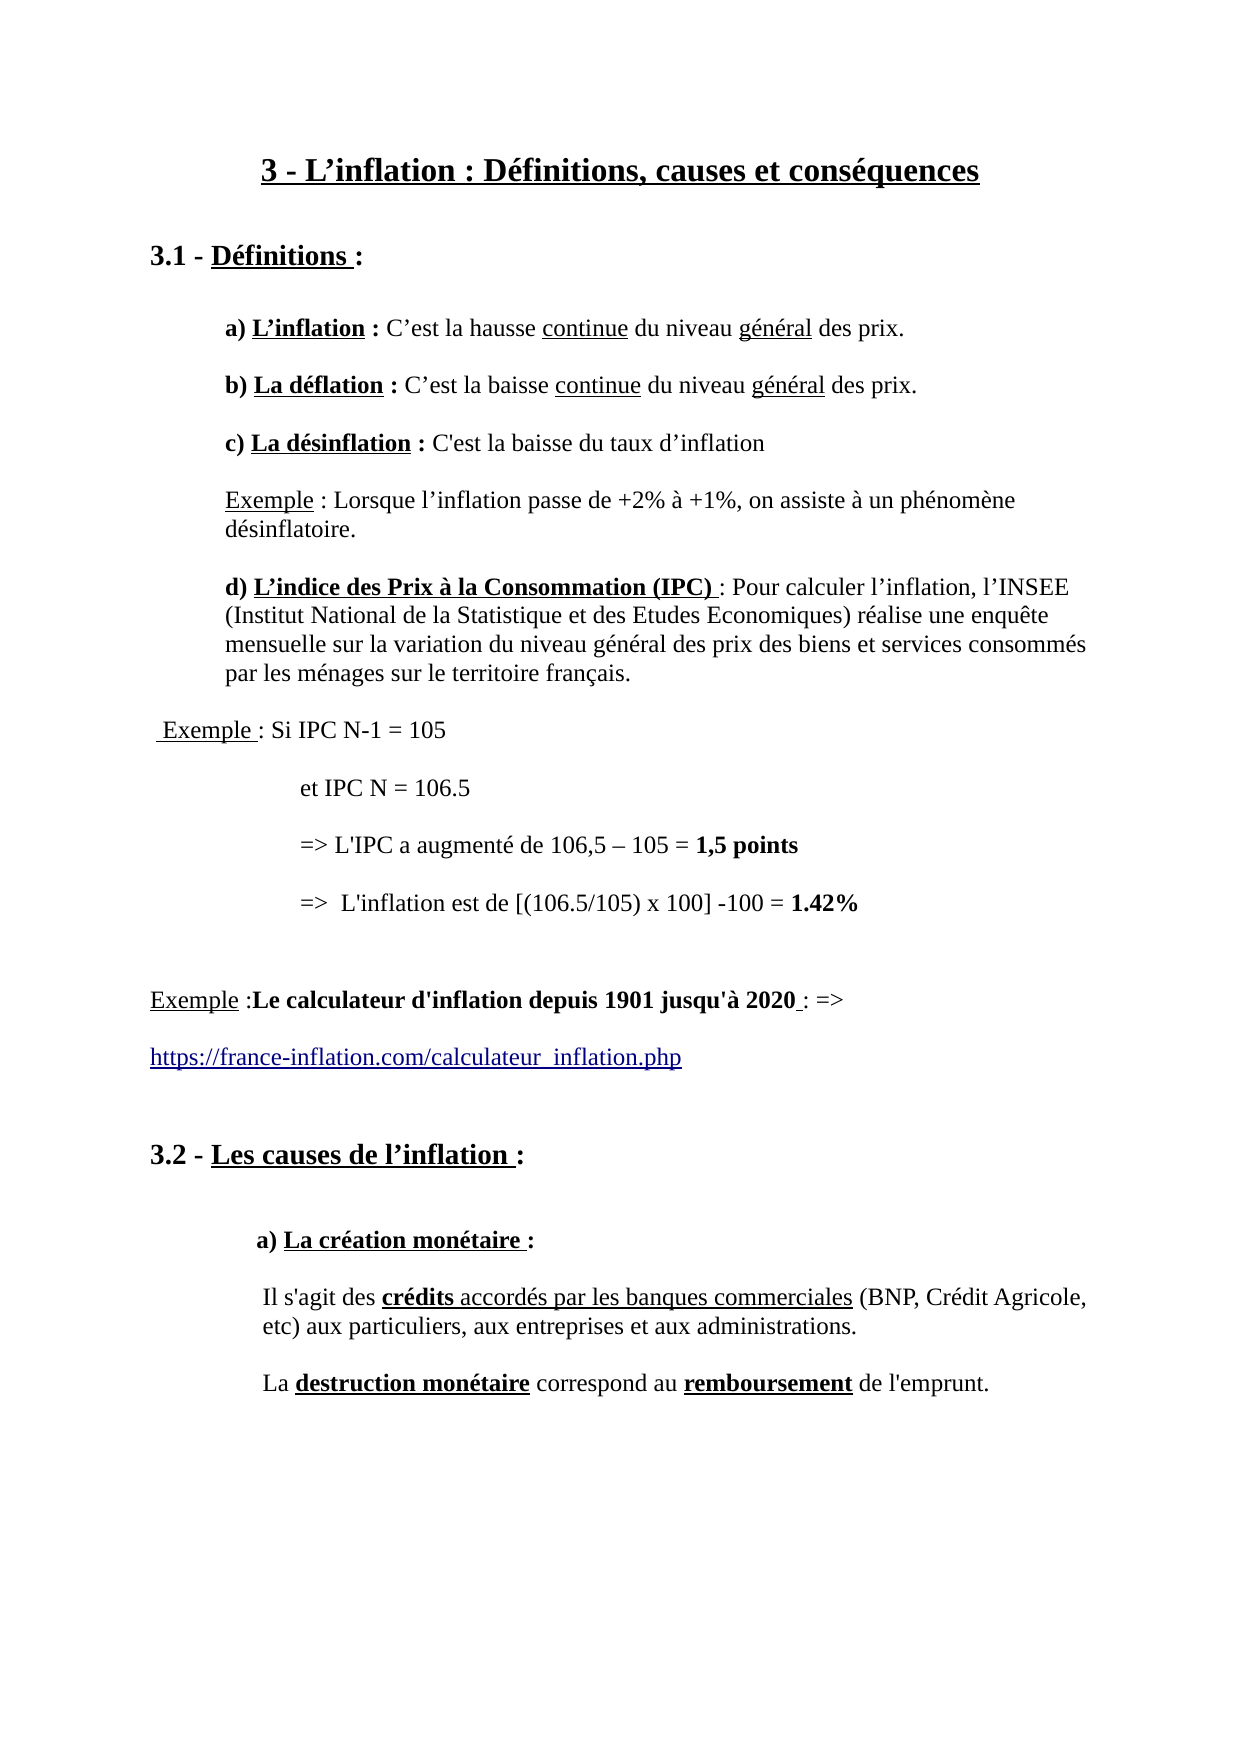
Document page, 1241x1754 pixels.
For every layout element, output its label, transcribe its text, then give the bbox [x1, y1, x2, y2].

list d) L’indice des Prix à la Consommation (IPC) : Pour calculer l’inflation, l’INSEE (Institut National de la Statistique et des Etudes Economiques) réalise une enquête mensuelle sur la variation du niveau général des prix des biens et services consommés par les ménages sur le territoire français. [187, 572, 1090, 687]
list a) La création monétaire : [150, 1225, 1090, 1253]
text => L'IPC a augmenté de 106,5 – 105 = 1,5 points [225, 831, 1090, 859]
subtitle 3 - L’inflation : Définitions, causes et conséquences [150, 150, 1090, 188]
list b) La déflation : C’est la baisse continue du niveau général des prix. [187, 371, 1090, 399]
list La destruction monétaire correspond au remboursement de l'emprunt. [262, 1368, 1090, 1397]
text https://france-inflation.com/calculateur_inflation.php [150, 1042, 1090, 1071]
list Exemple : Lorsque l’inflation passe de +2% à +1%, on assiste à un phénomène désinflatoire. [187, 486, 1090, 543]
list a) L’inflation : C’est la hausse continue du niveau général des prix. [187, 313, 1090, 342]
subtitle 3.2 - Les causes de l’inflation : [150, 1137, 1090, 1171]
text et IPC N = 106.5 [225, 773, 1090, 802]
list Exemple : Si IPC N-1 = 105 [150, 716, 1090, 744]
list c) La désinflation : C'est la baisse du taux d’inflation [187, 428, 1090, 457]
text Exemple :Le calculateur d'inflation depuis 1901 jusqu'à 2020 : => [150, 985, 1090, 1014]
list Il s'agit des crédits accordés par les banques commerciales (BNP, Crédit Agricole, etc) aux particuliers, aux entreprises et aux administrations. [262, 1282, 1090, 1340]
subtitle 3.1 - Définitions : [150, 238, 1090, 272]
text => L'inflation est de [(106.5/105) x 100] -100 = 1.42% [225, 888, 1090, 917]
